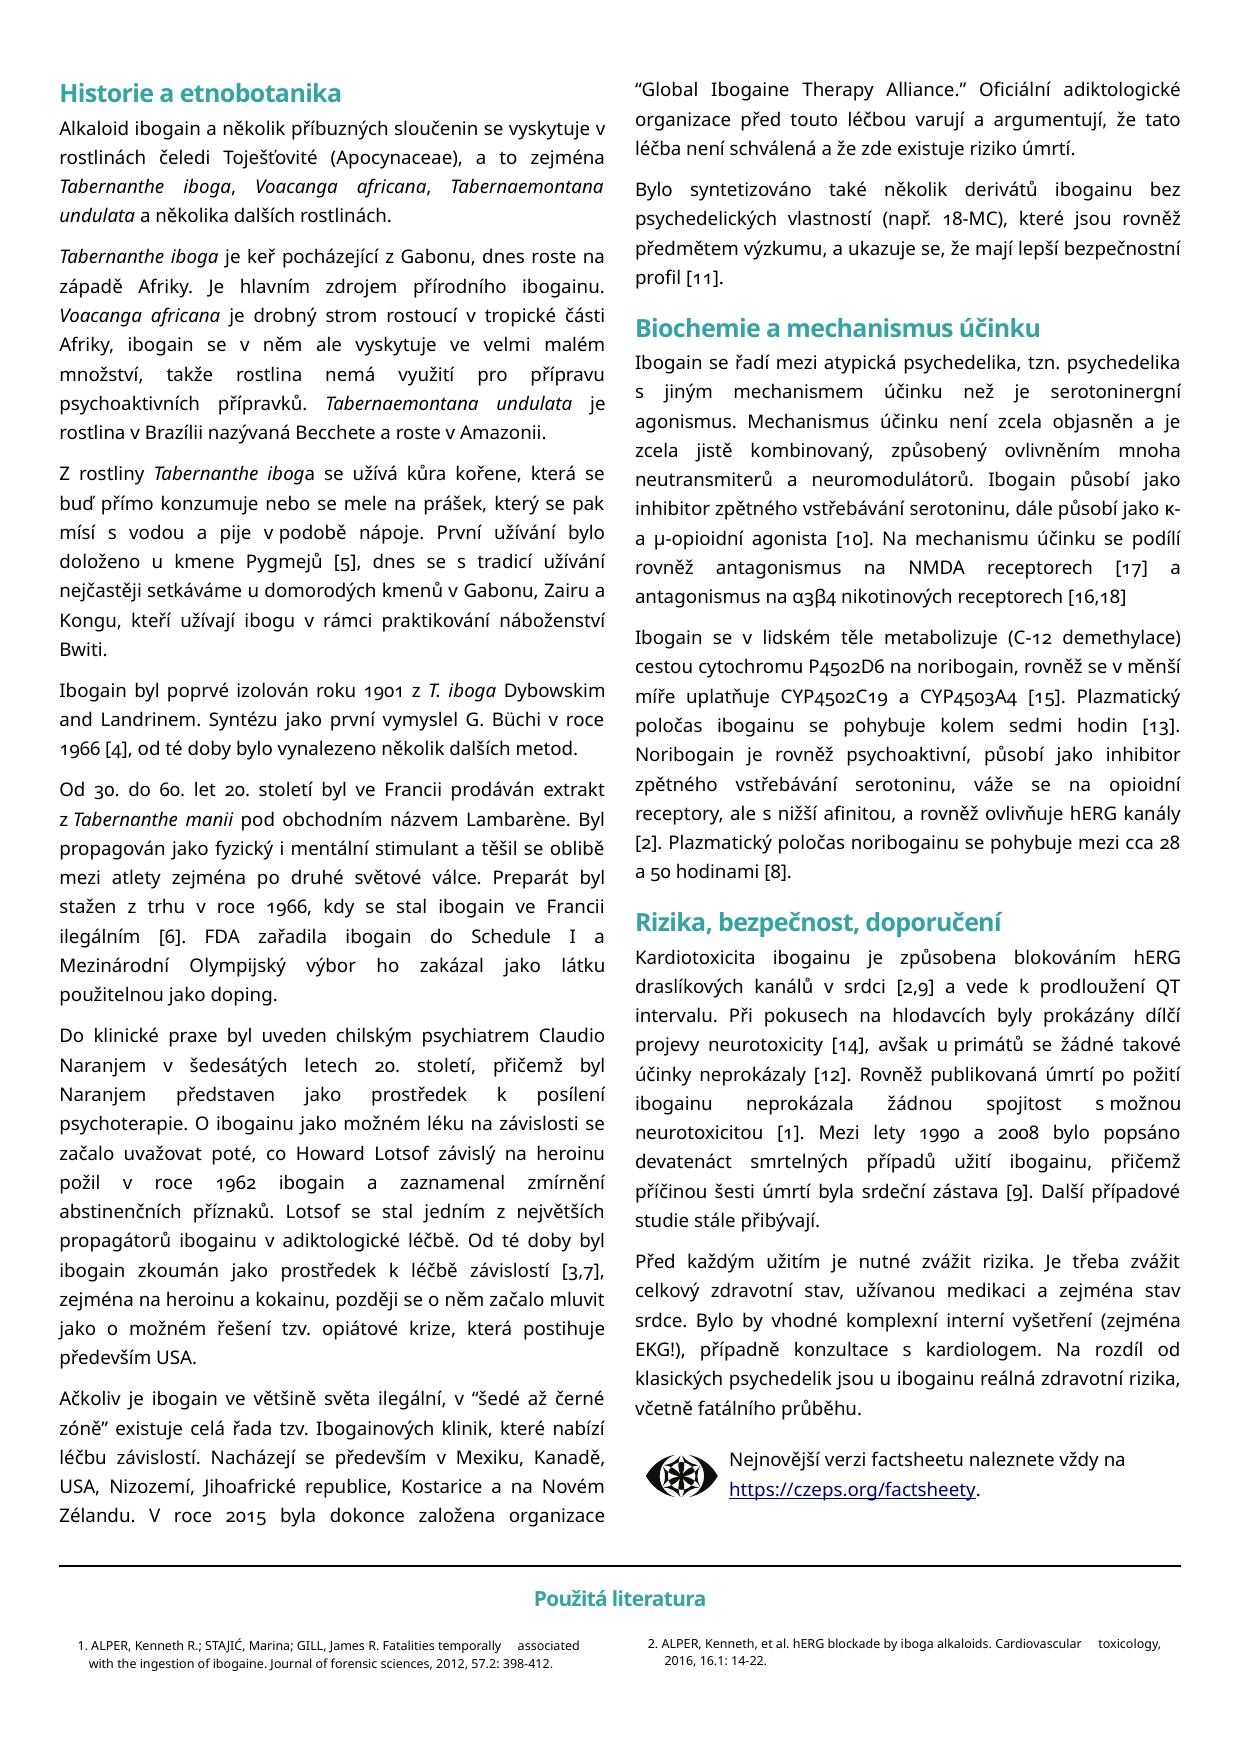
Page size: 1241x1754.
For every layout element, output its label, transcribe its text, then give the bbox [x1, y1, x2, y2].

table_header Nejnovější verzi factsheetu naleznete vždy na https://czeps.org/factsheety. [729, 1436, 1181, 1518]
subtitle Rizika, bezpečnost, doporučení [635, 906, 1181, 938]
text Ačkoliv je ibogain ve většině světa ilegální, v “šedé až černé zóně” existuje celá řada tzv. Ibogainových klinik, které nabízí léčbu závislostí. Nacházejí se především v Mexiku, Kanadě, USA, Nizozemí, Jihoafrické republice, Kostarice a na Novém Zélandu. V roce 2015 byla dokonce založena organizace [59, 1386, 605, 1528]
text Ibogain se řadí mezi atypická psychedelika, tzn. psychedelika s jiným mechanismem účinku než je serotoninergní agonismus. Mechanismus účinku není zcela objasněn a je zcela jistě kombinovaný, způsobený ovlivněním mnoha neutransmiterů a neuromodulátorů. Ibogain působí jako inhibitor zpětného vstřebávání serotoninu, dále působí jako κ- a μ-opioidní agonista [10]. Na mechanismu účinku se podílí rovněž antagonismus na NMDA receptorech [17] a antagonismus na α3β4 nikotinových receptorech [16,18] [635, 349, 1181, 609]
subtitle Historie a etnobotanika [59, 77, 605, 109]
subtitle Použitá literatura [59, 1567, 1181, 1629]
table_header [635, 1436, 729, 1518]
text Ibogain byl poprvé izolován roku 1901 z T. iboga Dybowskim and Landrinem. Syntézu jako první vymyslel G. Büchi v roce 1966 [4], od té doby bylo vynalezeno několik dalších metod. [59, 677, 605, 761]
text Z rostliny Tabernanthe iboga se užívá kůra kořene, která se buď přímo konzumuje nebo se mele na prášek, který se pak mísí s vodou a pije v podobě nápoje. První užívání bylo doloženo u kmene Pygmejů [5], dnes se s tradicí užívání nejčastěji setkáváme u domorodých kmenů v Gabonu, Zairu a Kongu, kteří užívají ibogu v rámci praktikování náboženství Bwiti. [59, 461, 605, 662]
text Od 30. do 60. let 20. století byl ve Francii prodáván extrakt z Tabernanthe manii pod obchodním názvem Lambarène. Byl propagován jako fyzický i mentální stimulant a těšil se oblibě mezi atlety zejména po druhé světové válce. Preparát byl stažen z trhu v roce 1966, kdy se stal ibogain ve Francii ilegálním [6]. FDA zařadila ibogain do Schedule I a Mezinárodní Olympijský výbor ho zakázal jako látku použitelnou jako doping. [59, 777, 605, 1007]
text Před každým užitím je nutné zvážit rizika. Je třeba zvážit celkový zdravotní stav, užívanou medikaci a zejména stav srdce. Bylo by vhodné komplexní interní vyšetření (zejména EKG!), případně konzultace s kardiologem. Na rozdíl od klasických psychedelik jsou u ibogainu reálná zdravotní rizika, včetně fatálního průběhu. [635, 1248, 1181, 1420]
subtitle Biochemie a mechanismus účinku [635, 311, 1181, 343]
text 2. ALPER, Kenneth, et al. hERG blockade by iboga alkaloids. Cardiovascular toxicology, 2016, 16.1: 14-22. [635, 1635, 1181, 1669]
text Bylo syntetizováno také několik derivátů ibogainu bez psychedelických vlastností (např. 18-MC), které jsou rovněž předmětem výzkumu, a ukazuje se, že mají lepší bezpečnostní profil [11]. [635, 176, 1181, 290]
text Alkaloid ibogain a několik příbuzných sloučenin se vyskytuje v rostlinách čeledi Toješťovité (Apocynaceae), a to zejména Tabernanthe iboga, Voacanga africana, Tabernaemontana undulata a několika dalších rostlinách. [59, 115, 605, 228]
text Ibogain se v lidském těle metabolizuje (C-12 demethylace) cestou cytochromu P4502D6 na noribogain, rovněž se v měnší míře uplatňuje CYP4502C19 a CYP4503A4 [15]. Plazmatický poločas ibogainu se pohybuje kolem sedmi hodin [13]. Noribogain je rovněž psychoaktivní, působí jako inhibitor zpětného vstřebávání serotoninu, váže se na opioidní receptory, ale s nižší afinitou, a rovněž ovlivňuje hERG kanály [2]. Plazmatický poločas noribogainu se pohybuje mezi cca 28 a 50 hodinami [8]. [635, 624, 1181, 884]
text “Global Ibogaine Therapy Alliance.” Oficiální adiktologické organizace před touto léčbou varují a argumentují, že tato léčba není schválená a že zde existuje riziko úmrtí. [635, 77, 1181, 161]
text Kardiotoxicita ibogainu je způsobena blokováním hERG draslíkových kanálů v srdci [2,9] a vede k prodloužení QT intervalu. Při pokusech na hlodavcích byly prokázány dílčí projevy neurotoxicity [14], avšak u primátů se žádné takové účinky neprokázaly [12]. Rovněž publikovaná úmrtí po požití ibogainu neprokázala žádnou spojitost s možnou neurotoxicitou [1]. Mezi lety 1990 a 2008 bylo popsáno devatenáct smrtelných případů užití ibogainu, přičemž příčinou šesti úmrtí byla srdeční zástava [9]. Další případové studie stále přibývají. [635, 944, 1181, 1233]
text Tabernanthe iboga je keř pocházející z Gabonu, dnes roste na západě Afriky. Je hlavním zdrojem přírodního ibogainu. Voacanga africana je drobný strom rostoucí v tropické části Afriky, ibogain se v něm ale vyskytuje ve velmi malém množství, takže rostlina nemá využití pro přípravu psychoaktivních přípravků. Tabernaemontana undulata je rostlina v Brazílii nazývaná Becchete a roste v Amazonii. [59, 244, 605, 445]
text 1. ALPER, Kenneth R.; STAJIĆ, Marina; GILL, James R. Fatalities temporally associated with the ingestion of ibogaine. Journal of forensic sciences, 2012, 57.2: 398-412. [59, 1635, 605, 1672]
text Do klinické praxe byl uveden chilským psychiatrem Claudio Naranjem v šedesátých letech 20. století, přičemž byl Naranjem představen jako prostředek k posílení psychoterapie. O ibogainu jako možném léku na závislosti se začalo uvažovat poté, co Howard Lotsof závislý na heroinu požil v roce 1962 ibogain a zaznamenal zmírnění abstinenčních příznaků. Lotsof se stal jedním z největších propagátorů ibogainu v adiktologické léčbě. Od té doby byl ibogain zkoumán jako prostředek k léčbě závislostí [3,7], zejména na heroinu a kokainu, později se o něm začalo mluvit jako o možném řešení tzv. opiátové krize, která postihuje především USA. [59, 1023, 605, 1370]
